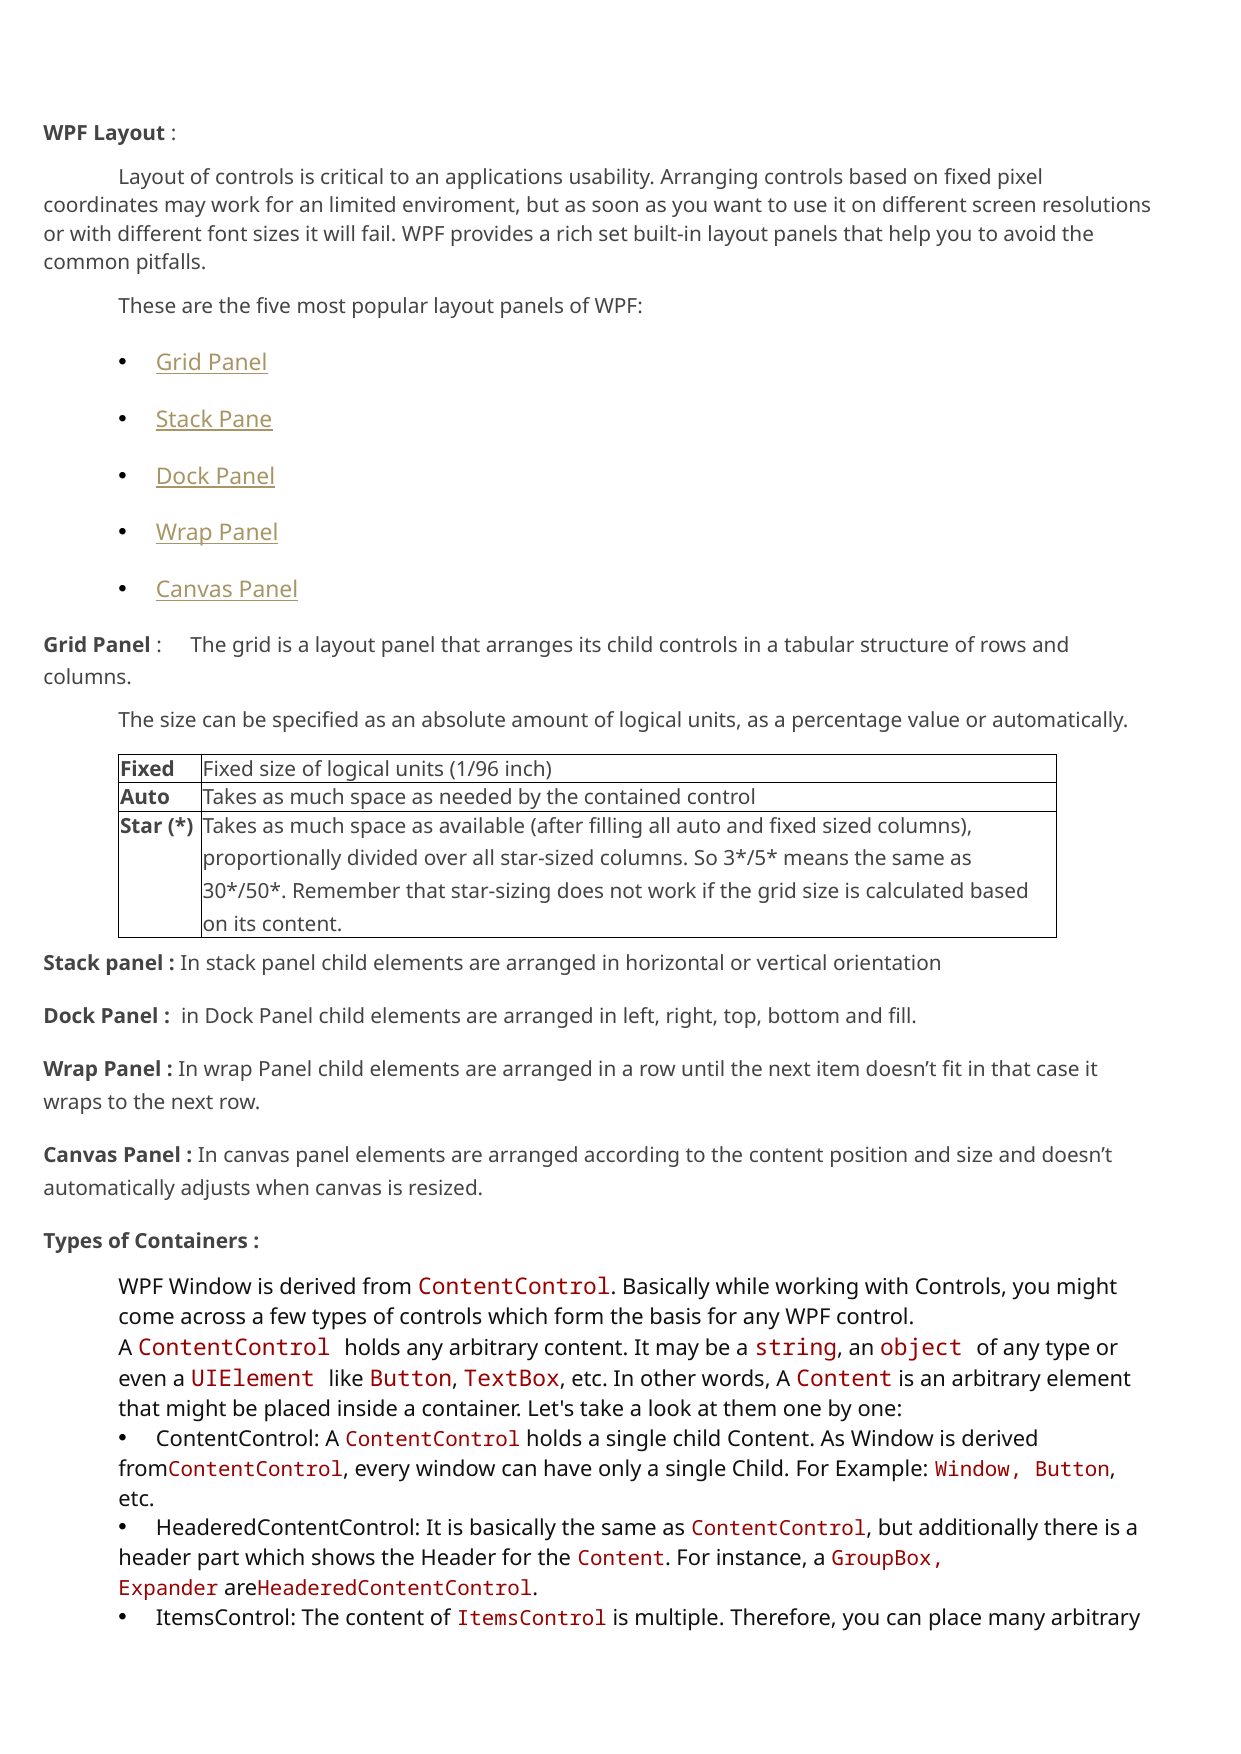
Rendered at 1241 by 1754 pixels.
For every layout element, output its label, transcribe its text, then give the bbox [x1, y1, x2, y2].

list Grid Panel [81, 346, 1157, 377]
table_cell Auto [119, 783, 201, 811]
text Layout of controls is critical to an applications usability. Arranging controls based on fixed pixel coordinates may work for an limited enviroment, but as soon as you want to use it on different screen resolutions or with different font sizes it will fail. WPF provides a rich set built-in layout panels that help you to avoid the common pitfalls. [43, 162, 1157, 276]
list Dock Panel [81, 459, 1157, 491]
text These are the five most popular layout panels of WPF: [118, 292, 1157, 320]
text Canvas Panel : In canvas panel elements are arranged according to the content position and size and doesn’t automatically adjusts when canvas is resized. [43, 1141, 1157, 1202]
list ItemsControl: The content of ItemsControl is multiple. Therefore, you can place many arbitrary [81, 1602, 1157, 1632]
list HeaderedContentControl: It is basically the same as ContentControl, but additionally there is a header part which shows the Header for the Content. For instance, a GroupBox, Expander areHeaderedContentControl. [81, 1512, 1157, 1602]
list Wrap Panel [81, 516, 1157, 548]
text Stack panel : In stack panel child elements are arranged in horizontal or vertical orientation [43, 948, 1157, 976]
text Types of Containers : [43, 1227, 1157, 1255]
table_header Fixed [119, 755, 201, 782]
table_header Fixed size of logical units (1/96 inch) [202, 755, 1056, 782]
table_cell Star (*) [119, 812, 201, 937]
text The size can be specified as an absolute amount of logical units, as a percentage value or automatically. [118, 706, 1157, 734]
text WPF Window is derived from ContentControl. Basically while working with Controls, you might come across a few types of controls which form the basis for any WPF control. A ContentControl holds any arbitrary content. It may be a string, an object of any type or even a UIElement like Button, TextBox, etc. In other words, A Content is an arbitrary element that might be placed inside a container. Let's take a look at them one by one: [118, 1270, 1157, 1423]
text Dock Panel : in Dock Panel child elements are arranged in left, right, top, bottom and fill. [43, 1001, 1157, 1029]
list Stack Pane [81, 403, 1157, 434]
text WPF Layout : [43, 118, 1157, 147]
text Wrap Panel : In wrap Panel child elements are arranged in a row until the next item doesn’t fit in that case it wraps to the next row. [43, 1054, 1157, 1116]
list ContentControl: A ContentControl holds a single child Content. As Window is derived fromContentControl, every window can have only a single Child. For Example: Window, Button, etc. [81, 1423, 1157, 1512]
table_cell Takes as much space as available (after filling all auto and fixed sized columns), proportionally divided over all star-sized columns. So 3*/5* means the same as 30*/50*. Remember that star-sizing does not work if the grid size is calculated based on its content. [202, 812, 1056, 937]
text Grid Panel : The grid is a layout panel that arranges its child controls in a tabular structure of rows and columns. [43, 630, 1157, 691]
list Canvas Panel [81, 573, 1157, 604]
table_cell Takes as much space as needed by the contained control [202, 783, 1056, 811]
